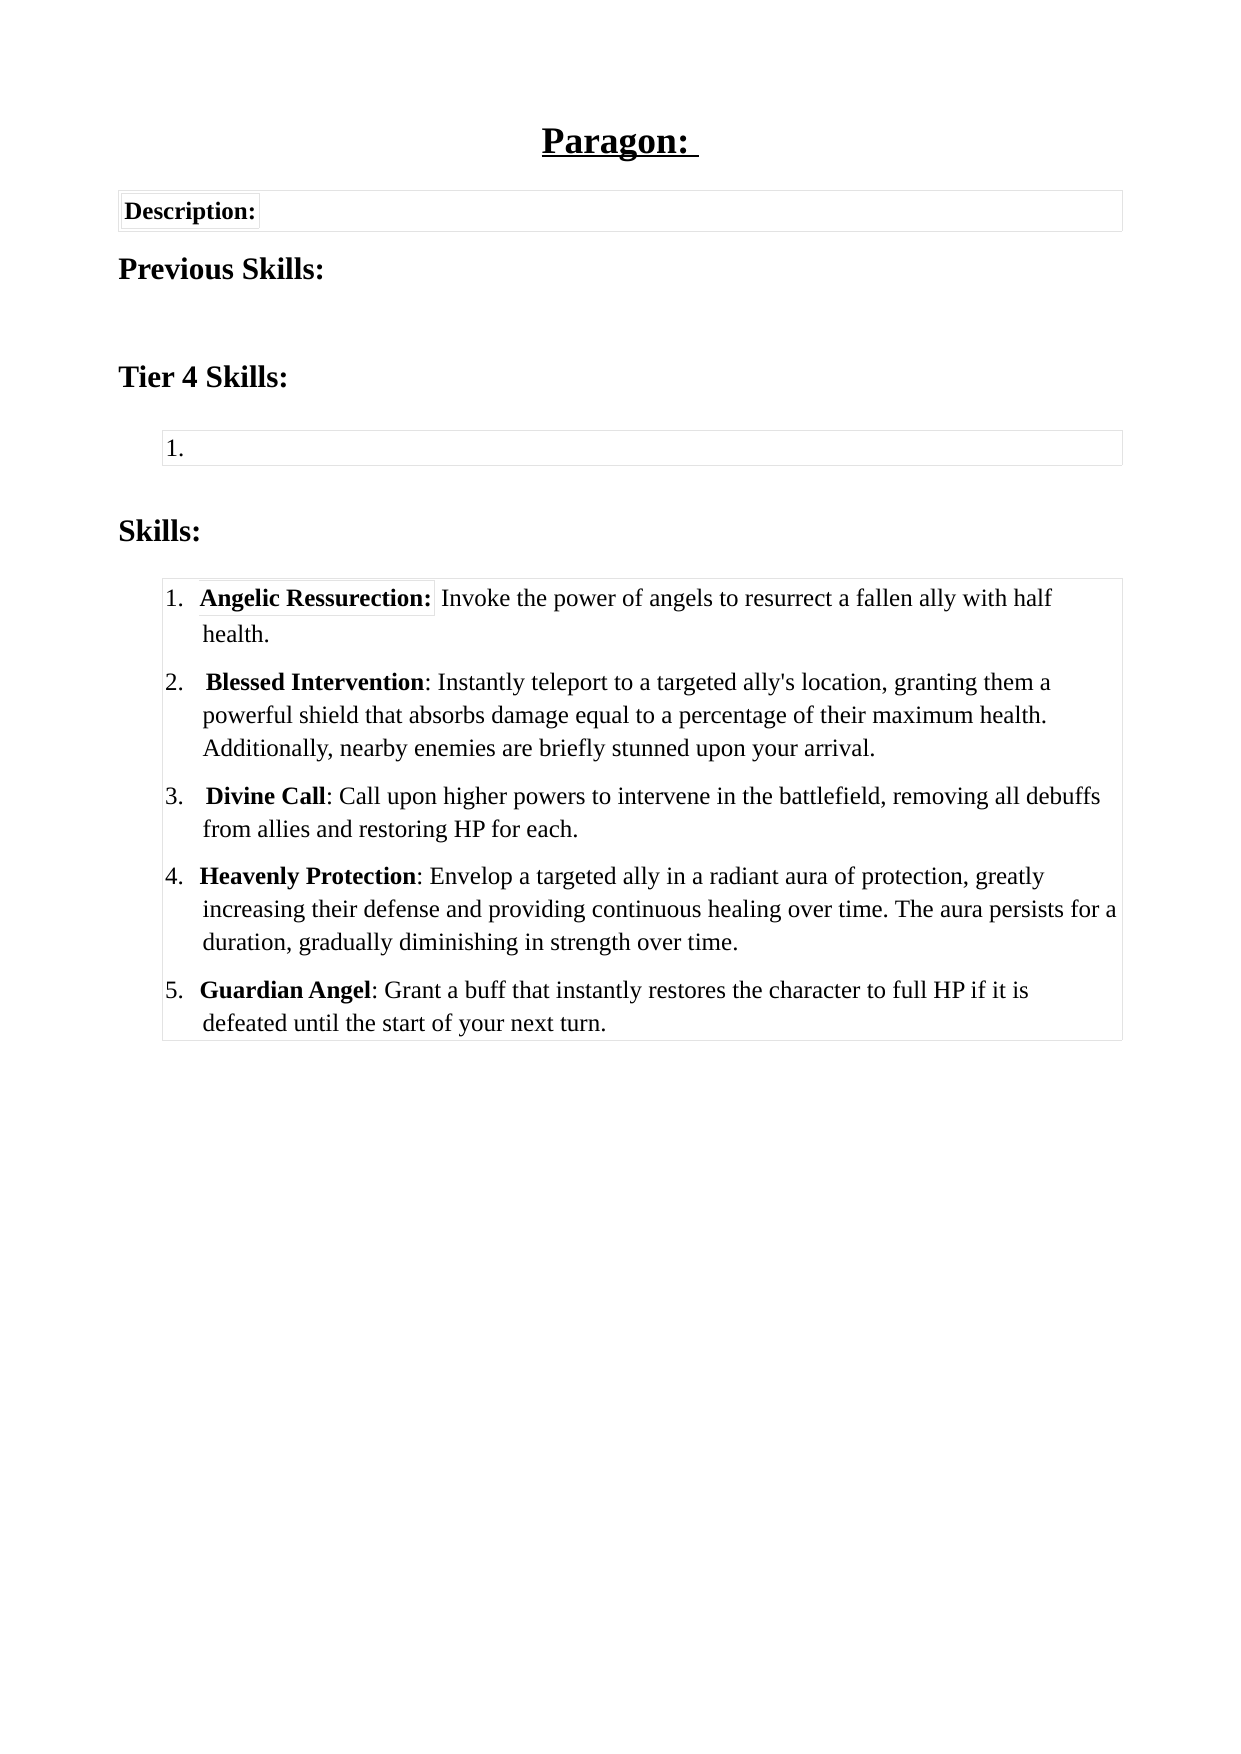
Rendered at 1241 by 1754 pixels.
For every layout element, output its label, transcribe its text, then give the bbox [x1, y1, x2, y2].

text Description: [119, 191, 1122, 231]
list Angelic Ressurection: Invoke the power of angels to resurrect a fallen ally with half health. [163, 579, 1122, 648]
text Paragon: [118, 118, 1122, 161]
list Blessed Intervention: Instantly teleport to a targeted ally's location, granting them a powerful shield that absorbs damage equal to a percentage of their maximum health. Additionally, nearby enemies are briefly stunned upon your arrival. [163, 664, 1122, 762]
list Heavenly Protection: Envelop a targeted ally in a radiant aura of protection, greatly increasing their defense and providing continuous healing over time. The aura persists for a duration, gradually diminishing in strength over time. [163, 858, 1122, 956]
list Guardian Angel: Grant a buff that instantly restores the character to full HP if it is defeated until the start of your next turn. [163, 972, 1122, 1040]
list Divine Call: Call upon higher powers to intervene in the battlefield, removing all debuffs from allies and restoring HP for each. [163, 778, 1122, 842]
text Tier 4 Skills: [118, 358, 1122, 394]
text Previous Skills: [118, 251, 1122, 287]
text Skills: [118, 513, 1122, 549]
